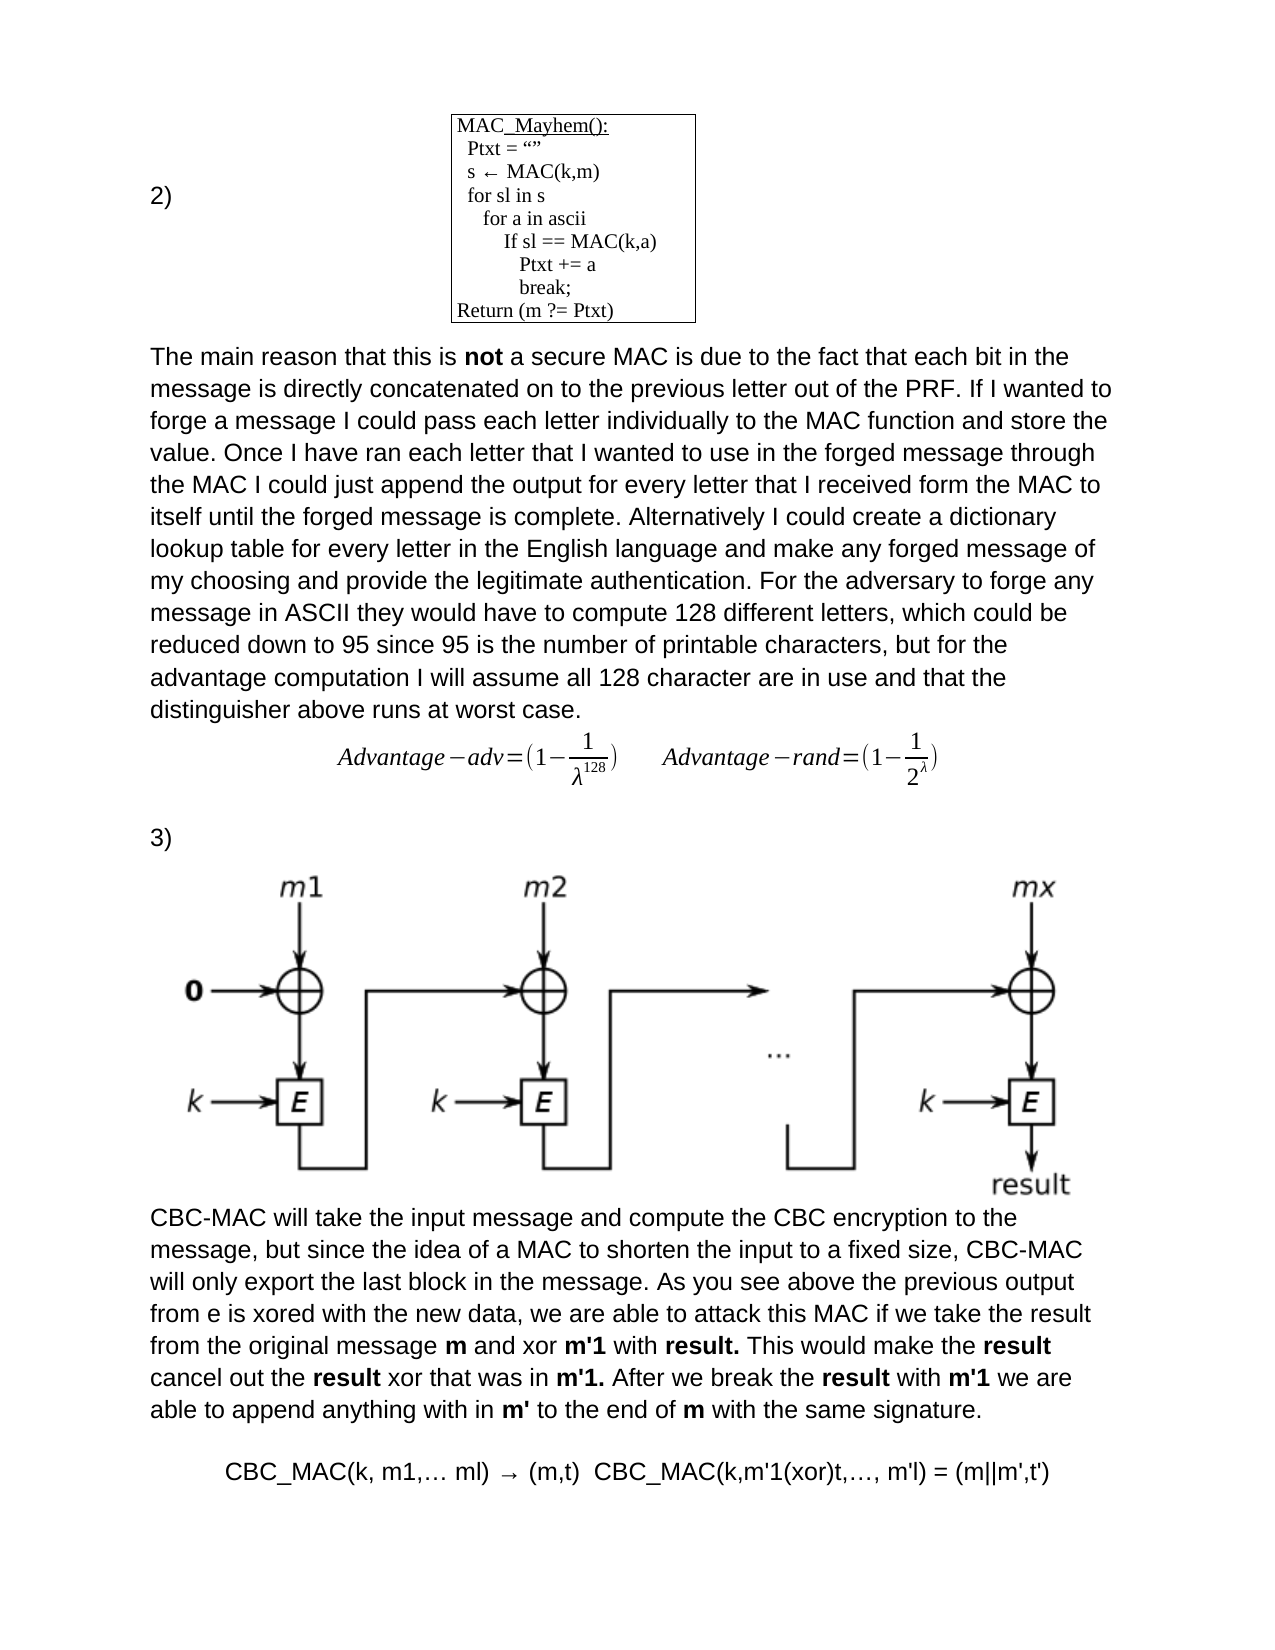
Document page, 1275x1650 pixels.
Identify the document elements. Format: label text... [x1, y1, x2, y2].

text CBC_MAC(k, m1,… ml) → (m,t) CBC_MAC(k,m'1(xor)t,…, m'l) = (m||m',t') [150, 1457, 1125, 1485]
text CBC-MAC will take the input message and compute the CBC encryption to the message, but since the idea of a MAC to shorten the input to a fixed size, CBC-MAC will only export the last block in the message. As you see above the previous output from e is xored with the new data, we are able to attack this MAC if we take the result from the original message m and xor m'1 with result. This would make the result cancel out the result xor that was in m'1. After we break the result with m'1 we are able to append anything with in m' to the end of m with the same signature. [150, 856, 1125, 1424]
picture [182, 871, 1074, 1200]
text 3) [150, 824, 1125, 852]
text 2) [696, 182, 1125, 210]
text 2) [452, 182, 695, 210]
text 2) [150, 182, 451, 210]
text The main reason that this is not a secure MAC is due to the fact that each bit in the message is directly concatenated on to the previous letter out of the PRF. If I wanted to forge a message I could pass each letter individually to the MAC function and store the value. Once I have ran each letter that I wanted to use in the forged message through the MAC I could just append the output for every letter that I received form the MAC to itself until the forged message is complete. Alternatively I could create a dictionary lookup table for every letter in the English language and make any forged message of my choosing and provide the legitimate authentication. For the adversary to forge any message in ASCII they would have to compute 128 different letters, which could be reduced down to 95 since 95 is the number of printable characters, but for the advantage computation I will assume all 128 character are in use and that the distinguisher above runs at worst case. [150, 342, 1125, 723]
